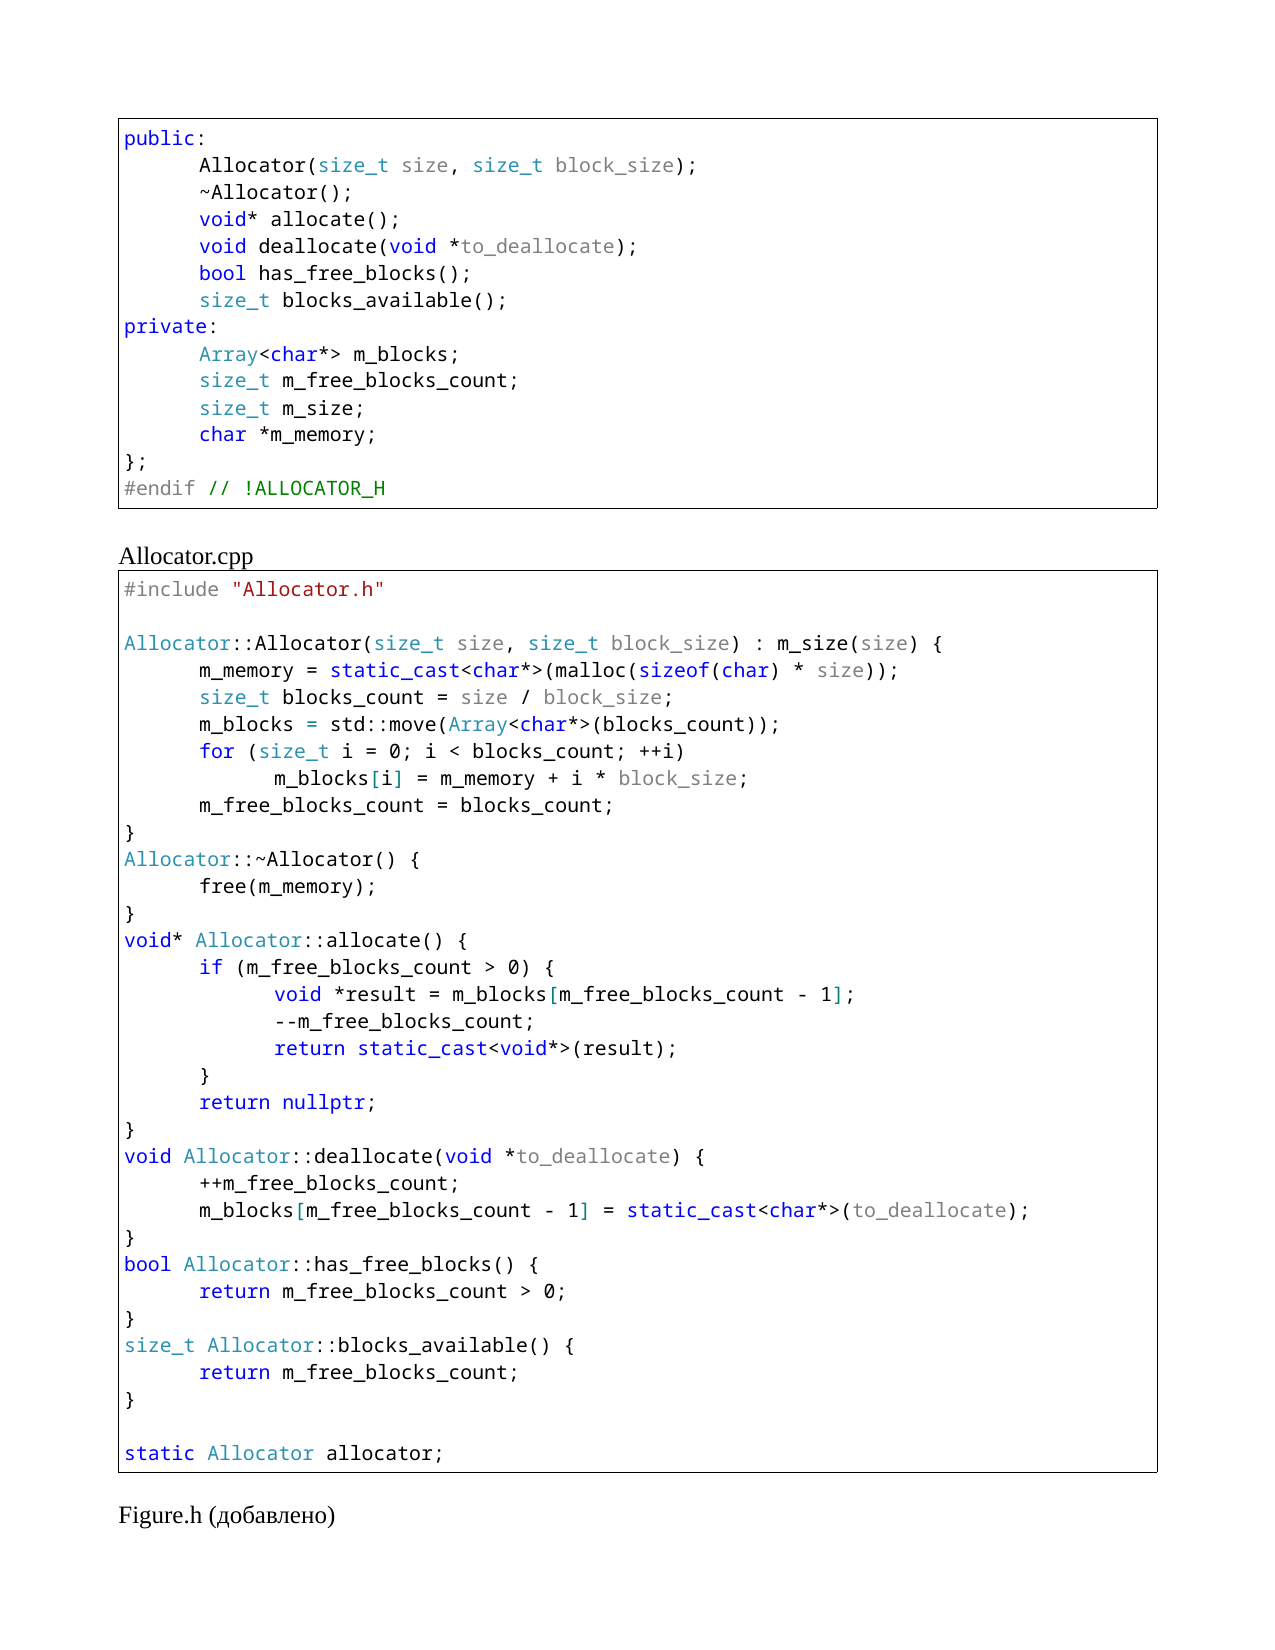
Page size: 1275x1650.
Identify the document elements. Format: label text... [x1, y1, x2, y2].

table_header public: Allocator(size_t size, size_t block_size); ~Allocator(); void* allocate(); void deallocate(void *to_deallocate); bool has_free_blocks(); size_t blocks_available(); private: Array<char*> m_blocks; size_t m_free_blocks_count; size_t m_size; char *m_memory; }; #endif // !ALLOCATOR_H [119, 119, 1157, 507]
text Allocator.cpp [118, 541, 1157, 570]
text Figure.h (добавлено) [118, 1501, 1157, 1529]
table_header #include "Allocator.h" Allocator::Allocator(size_t size, size_t block_size) : m_size(size) { m_memory = static_cast<char*>(malloc(sizeof(char) * size)); size_t blocks_count = size / block_size; m_blocks = std::move(Array<char*>(blocks_count)); for (size_t i = 0; i < blocks_count; ++i) m_blocks[i] = m_memory + i * block_size; m_free_blocks_count = blocks_count; } Allocator::~Allocator() { free(m_memory); } void* Allocator::allocate() { if (m_free_blocks_count > 0) { void *result = m_blocks[m_free_blocks_count - 1]; --m_free_blocks_count; return static_cast<void*>(result); } return nullptr; } void Allocator::deallocate(void *to_deallocate) { ++m_free_blocks_count; m_blocks[m_free_blocks_count - 1] = static_cast<char*>(to_deallocate); } bool Allocator::has_free_blocks() { return m_free_blocks_count > 0; } size_t Allocator::blocks_available() { return m_free_blocks_count; } static Allocator allocator; [119, 571, 1157, 1472]
